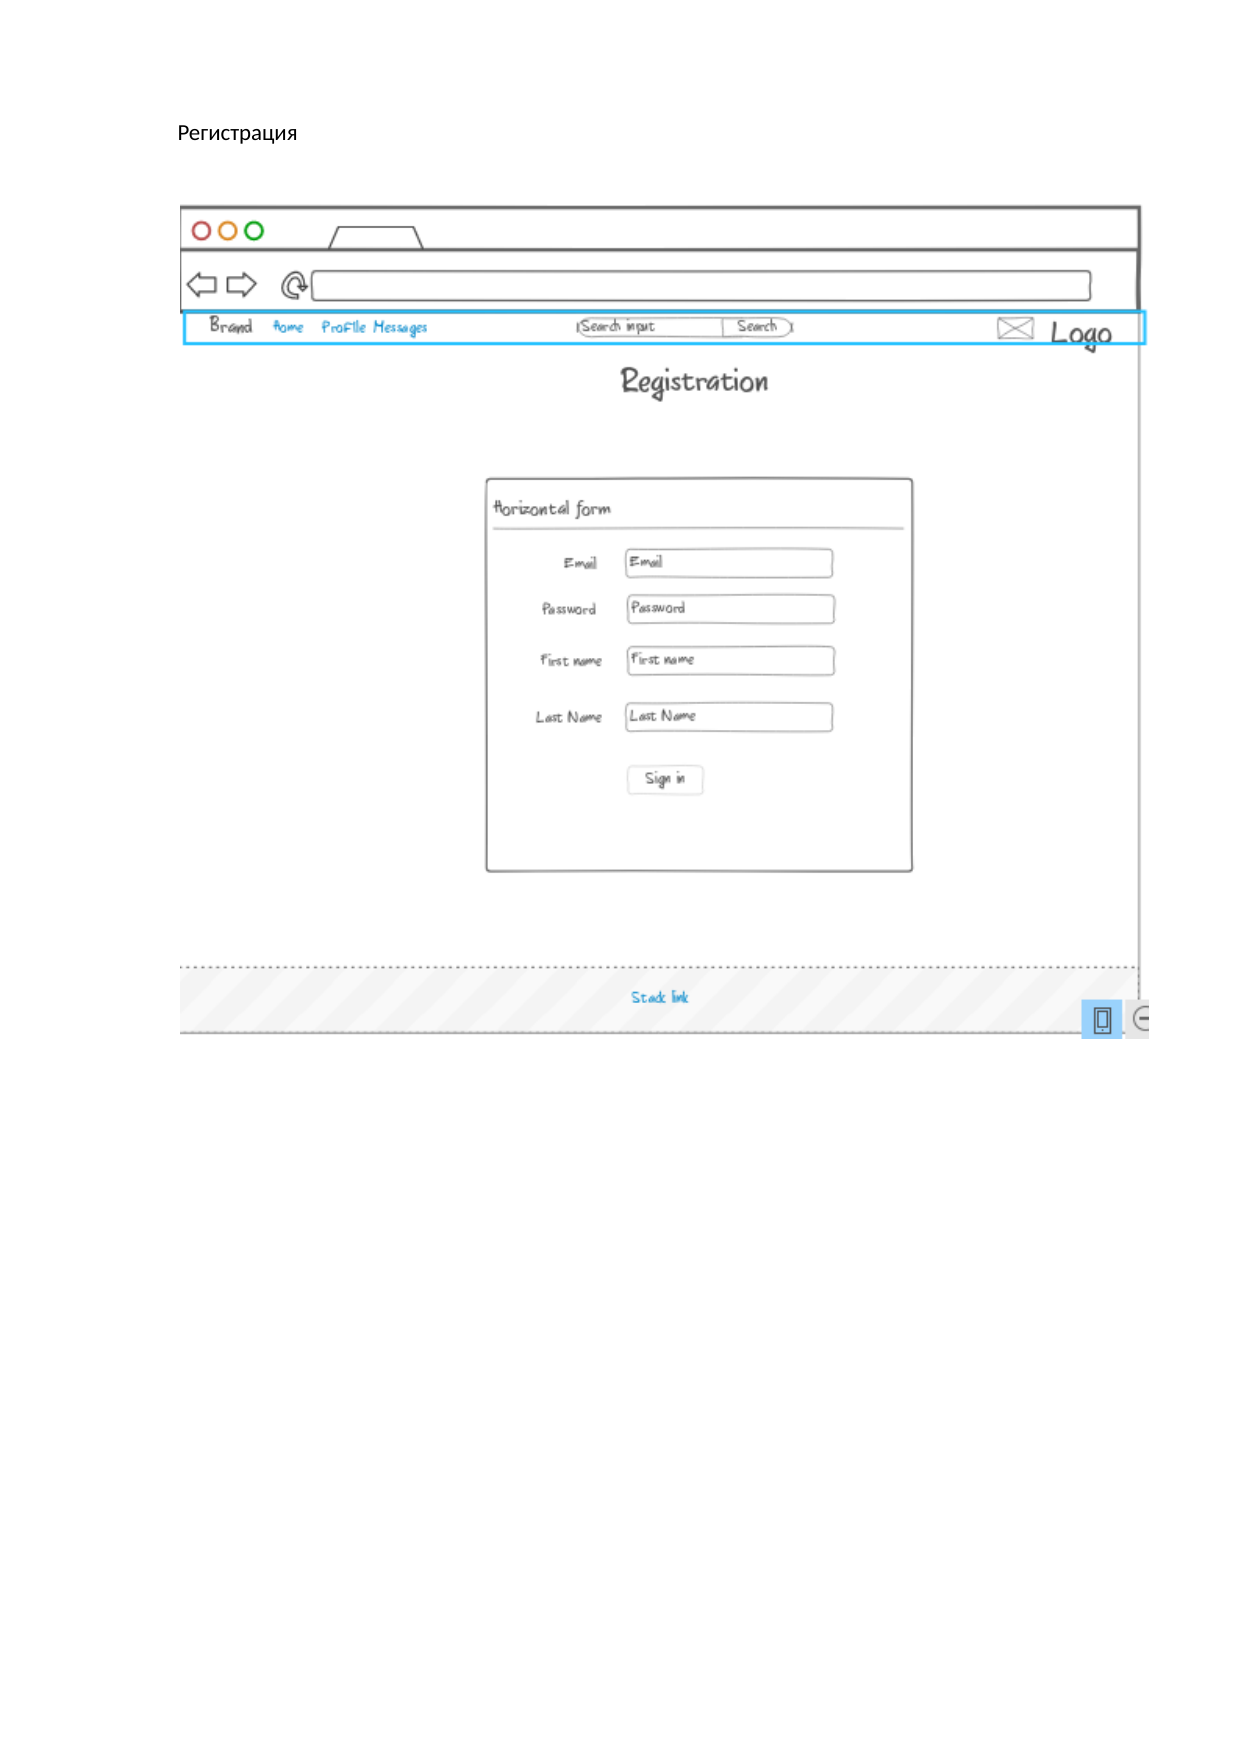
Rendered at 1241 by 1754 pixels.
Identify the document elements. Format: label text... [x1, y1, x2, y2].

text Регистрация [177, 118, 1152, 176]
picture [180, 204, 1149, 1039]
